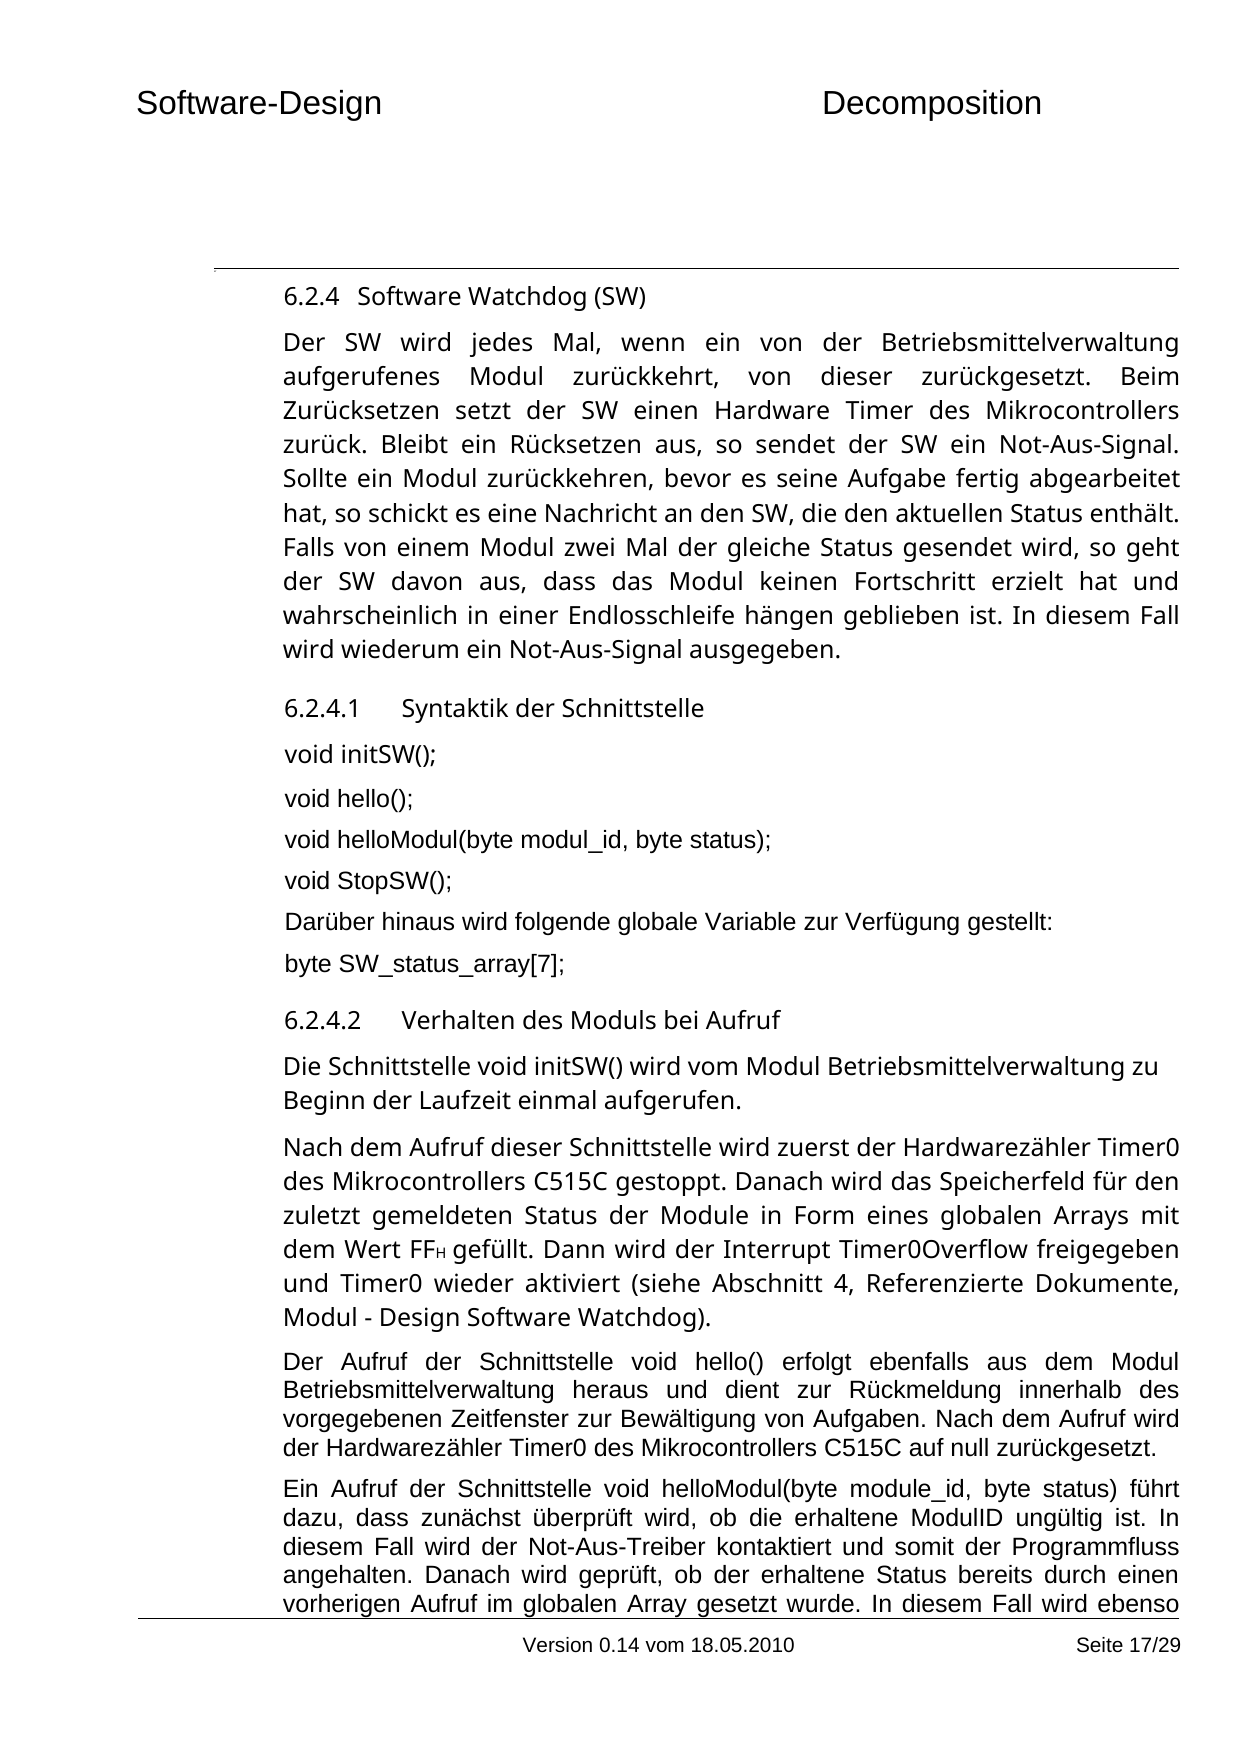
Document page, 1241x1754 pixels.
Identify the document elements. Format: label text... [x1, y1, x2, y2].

subtitle Software Watchdog (SW) [283, 289, 1181, 312]
list Der SW wird jedes Mal, wenn ein von der Betriebsmittelverwaltung aufgerufenes Modul zurückkehrt, von dieser zurückgesetzt. Beim Zurücksetzen setzt der SW einen Hardware Timer des Mikrocontrollers zurück. Bleibt ein Rücksetzen aus, so sendet der SW ein Not-Aus-Signal. Sollte ein Modul zurückkehren, bevor es seine Aufgabe fertig abgearbeitet hat, so schickt es eine Nachricht an den SW, die den aktuellen Status enthält. Falls von einem Modul zwei Mal der gleiche Status gesendet wird, so geht der SW davon aus, dass das Modul keinen Fortschritt erzielt hat und wahrscheinlich in einer Endlosschleife hängen geblieben ist. In diesem Fall wird wiederum ein Not-Aus-Signal ausgegeben. [283, 325, 1181, 666]
text byte SW_status_array[7]; [284, 949, 1181, 977]
text Der Aufruf der Schnittstelle void hello() erfolgt ebenfalls aus dem Modul Betriebsmittelverwaltung heraus und dient zur Rückmeldung innerhalb des vorgegebenen Zeitfenster zur Bewältigung von Aufgaben. Nach dem Aufruf wird der Hardwarezähler Timer0 des Mikrocontrollers C515C auf null zurückgesetzt. [283, 1346, 1181, 1461]
list Nach dem Aufruf dieser Schnittstelle wird zuerst der Hardwarezähler Timer0 des Mikrocontrollers C515C gestoppt. Danach wird das Speicherfeld für den zuletzt gemeldeten Status der Module in Form eines globalen Arrays mit dem Wert FFH gefüllt. Dann wird der Interrupt Timer0Overflow freigegeben und Timer0 wieder aktiviert (siehe Abschnitt 4, Referenzierte Dokumente, Modul - Design Software Watchdog). [283, 1129, 1181, 1334]
text Ein Aufruf der Schnittstelle void helloModul(byte module_id, byte status) führt dazu, dass zunächst überprüft wird, ob die erhaltene ModulID ungültig ist. In diesem Fall wird der Not-Aus-Treiber kontaktiert und somit der Programmfluss angehalten. Danach wird geprüft, ob der erhaltene Status bereits durch einen vorherigen Aufruf im globalen Array gesetzt wurde. In diesem Fall wird ebenso der Not-Aus-Treiber kontaktiert. Sollten beide Prüfungen negativ verlaufen sein, das heißt es ist kein Fehler aufgetreten, so wird der erhaltene Status im globalen Array gespeichert. [283, 1474, 1181, 1612]
text void StopSW(); [284, 866, 1181, 895]
text void hello(); [284, 784, 1181, 812]
text void helloModul(byte modul_id, byte status); [284, 825, 1181, 854]
subtitle Syntaktik der Schnittstelle [284, 691, 1181, 724]
list void initSW(); [284, 737, 1181, 771]
subtitle Verhalten des Moduls bei Aufruf [284, 1002, 1181, 1036]
text Darüber hinaus wird folgende globale Variable zur Verfügung gestellt: [284, 907, 1181, 936]
text Die Schnittstelle void initSW() wird vom Modul Betriebsmittelverwaltung zu Beginn der Laufzeit einmal aufgerufen. [283, 1049, 1181, 1117]
